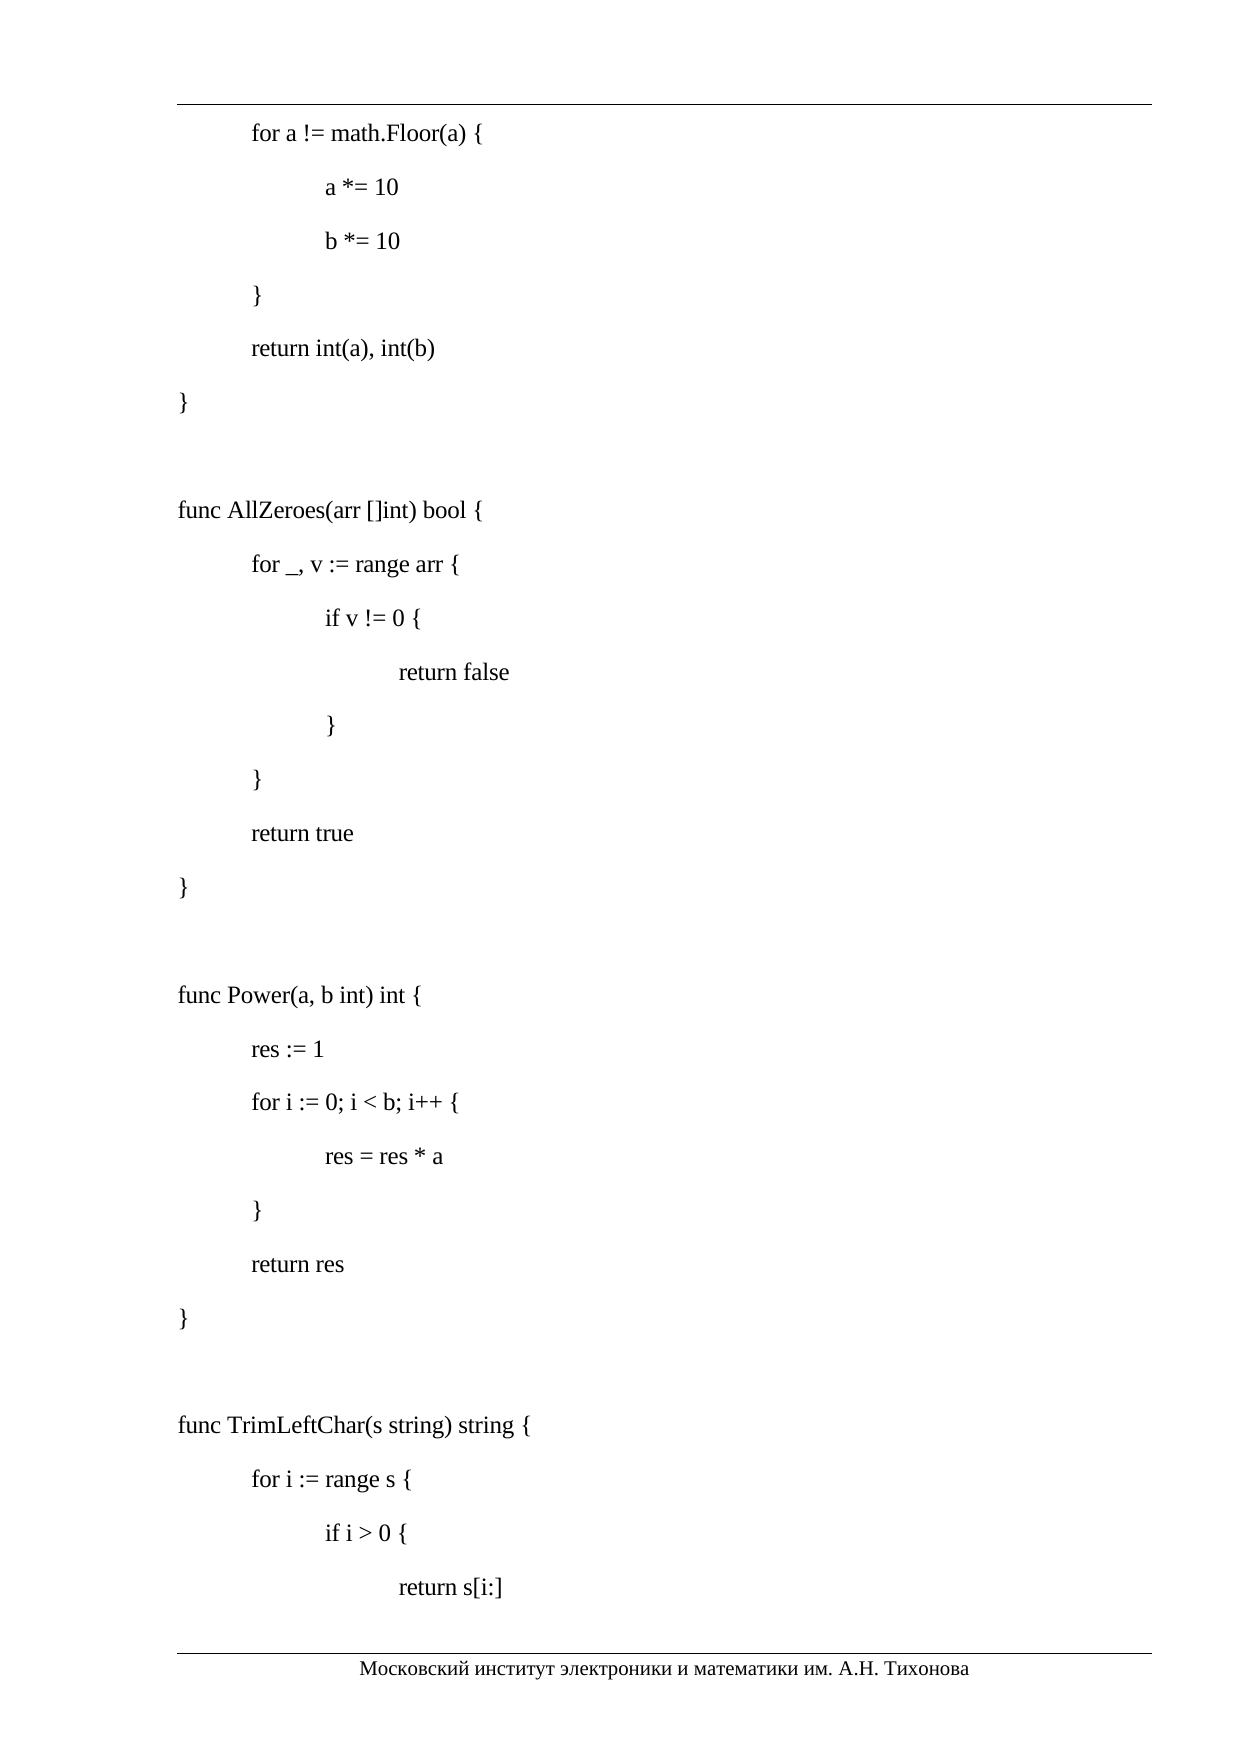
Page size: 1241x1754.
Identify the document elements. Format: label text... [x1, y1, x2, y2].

text if v != 0 { [177, 603, 1152, 632]
text } [177, 387, 1152, 416]
text func Power(a, b int) int { [177, 980, 1152, 1008]
text b *= 10 [177, 226, 1152, 254]
text } [177, 872, 1152, 901]
text if i > 0 { [177, 1518, 1152, 1547]
text func AllZeroes(arr []int) bool { [177, 495, 1152, 524]
text return res [177, 1249, 1152, 1278]
text return s[i:] [177, 1572, 1152, 1601]
text } [177, 1303, 1152, 1332]
text for _, v := range arr { [177, 549, 1152, 578]
text } [177, 711, 1152, 739]
text a *= 10 [177, 172, 1152, 201]
text for a != math.Floor(a) { [177, 118, 1152, 147]
text res := 1 [177, 1034, 1152, 1062]
text for i := 0; i < b; i++ { [177, 1087, 1152, 1116]
text func TrimLeftChar(s string) string { [177, 1411, 1152, 1439]
text return false [177, 657, 1152, 685]
text } [177, 764, 1152, 793]
text return int(a), int(b) [177, 333, 1152, 362]
text res = res * a [177, 1141, 1152, 1170]
text return true [177, 818, 1152, 847]
text } [177, 280, 1152, 308]
text for i := range s { [177, 1464, 1152, 1493]
text } [177, 1195, 1152, 1224]
